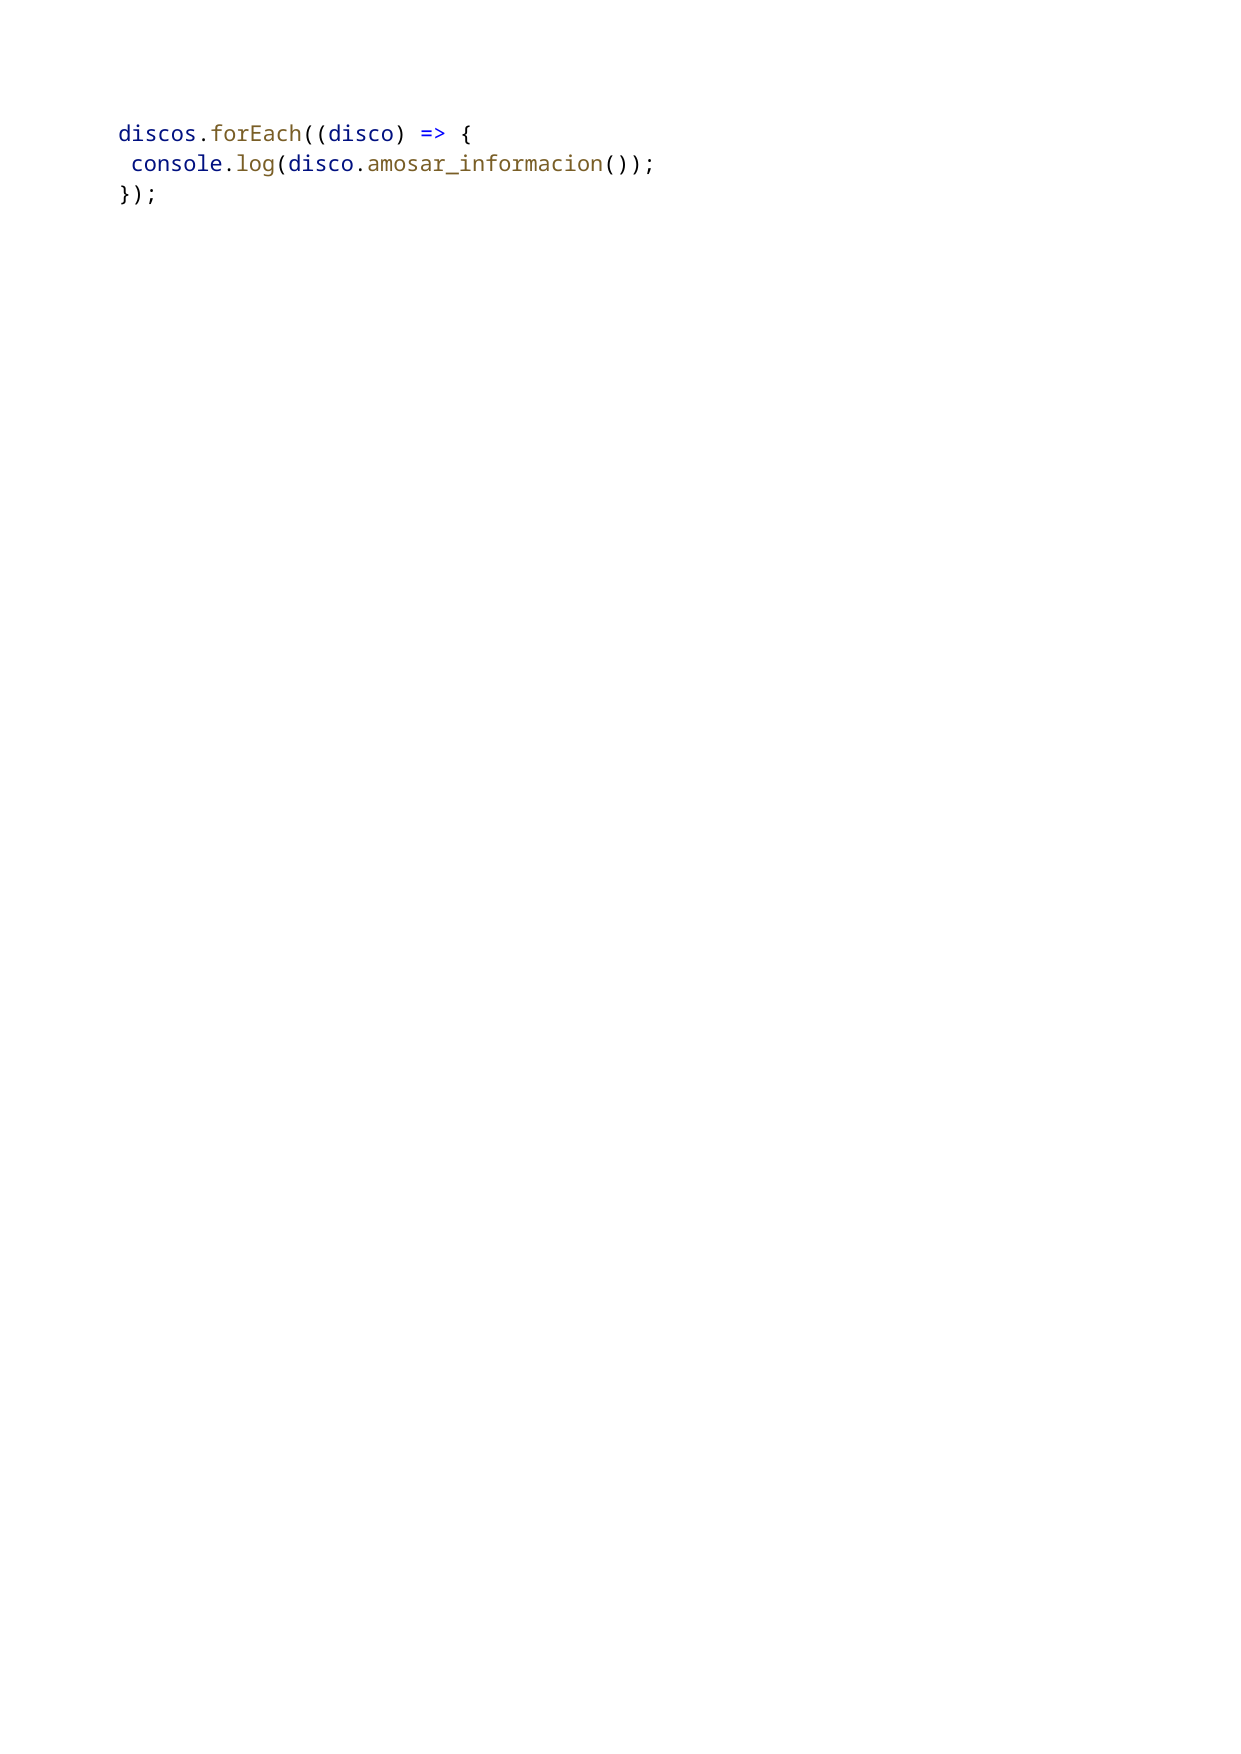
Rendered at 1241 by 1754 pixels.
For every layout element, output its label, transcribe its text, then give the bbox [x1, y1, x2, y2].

text }); [118, 178, 1122, 207]
text discos.forEach((disco) => { [118, 118, 1122, 148]
text console.log(disco.amosar_informacion()); [118, 148, 1122, 178]
